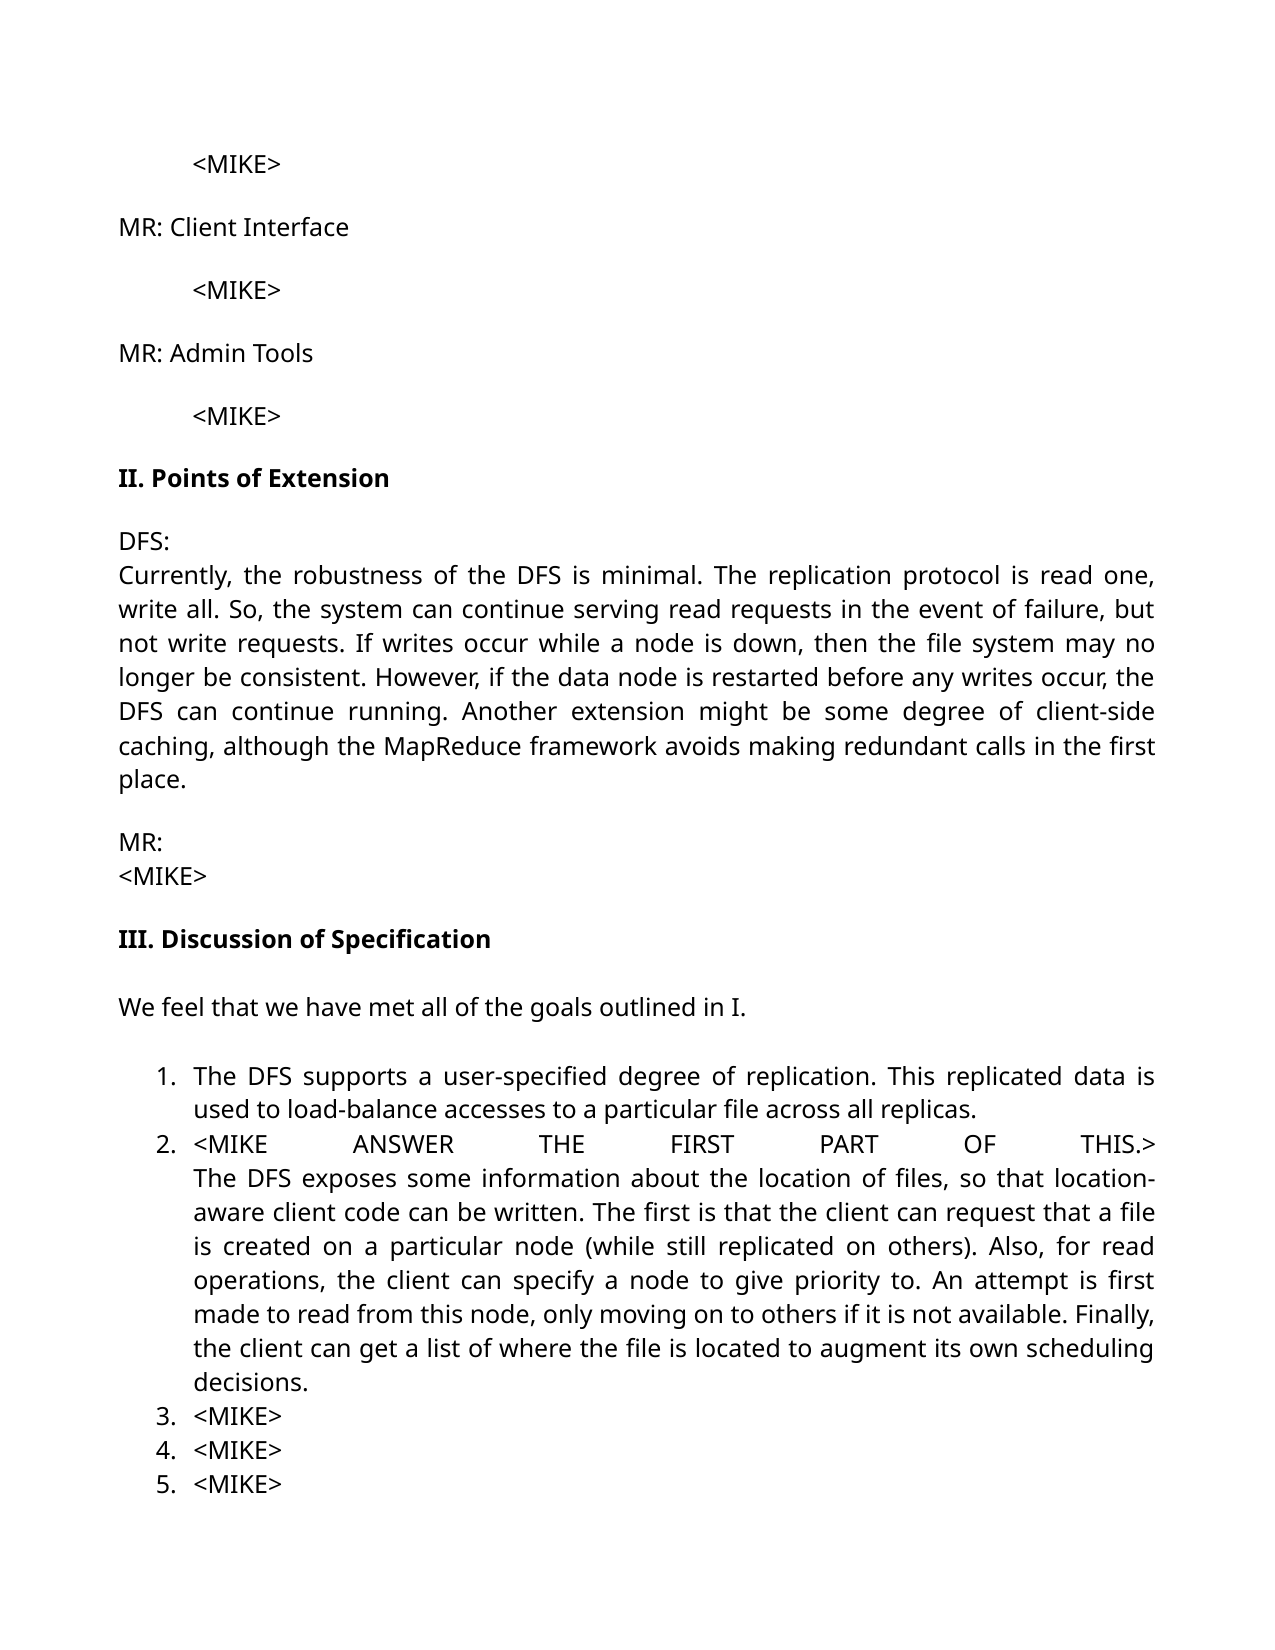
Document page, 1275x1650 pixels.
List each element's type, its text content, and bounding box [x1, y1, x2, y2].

text <MIKE> [192, 398, 1157, 432]
list The DFS supports a user-specified degree of replication. This replicated data is used to load-balance accesses to a particular file across all replicas. [156, 1058, 1157, 1126]
text <MIKE> [118, 859, 1157, 893]
text MR: [118, 825, 1157, 859]
text II. Points of Extension [118, 461, 1157, 495]
text MR: Client Interface [118, 210, 1157, 244]
text III. Discussion of Specification [118, 922, 1157, 956]
text <MIKE> [192, 272, 1157, 307]
list <MIKE> [156, 1467, 1157, 1501]
text <MIKE> [192, 147, 1157, 181]
list <MIKE ANSWER THE FIRST PART OF THIS.> The DFS exposes some information about the location of files, so that location-aware client code can be written. The first is that the client can request that a file is created on a particular node (while still replicated on others). Also, for read operations, the client can specify a node to give priority to. An attempt is first made to read from this node, only moving on to others if it is not available. Finally, the client can get a list of where the file is located to augment its own scheduling decisions. [156, 1126, 1157, 1399]
text DFS: [118, 524, 1157, 558]
text MR: Admin Tools [118, 335, 1157, 369]
list <MIKE> [156, 1399, 1157, 1433]
text Currently, the robustness of the DFS is minimal. The replication protocol is read one, write all. So, the system can continue serving read requests in the event of failure, but not write requests. If writes occur while a node is down, then the file system may no longer be consistent. However, if the data node is restarted before any writes occur, the DFS can continue running. Another extension might be some degree of client-side caching, although the MapReduce framework avoids making redundant calls in the first place. [118, 558, 1157, 796]
list <MIKE> [156, 1433, 1157, 1467]
text We feel that we have met all of the goals outlined in I. [118, 990, 1157, 1024]
